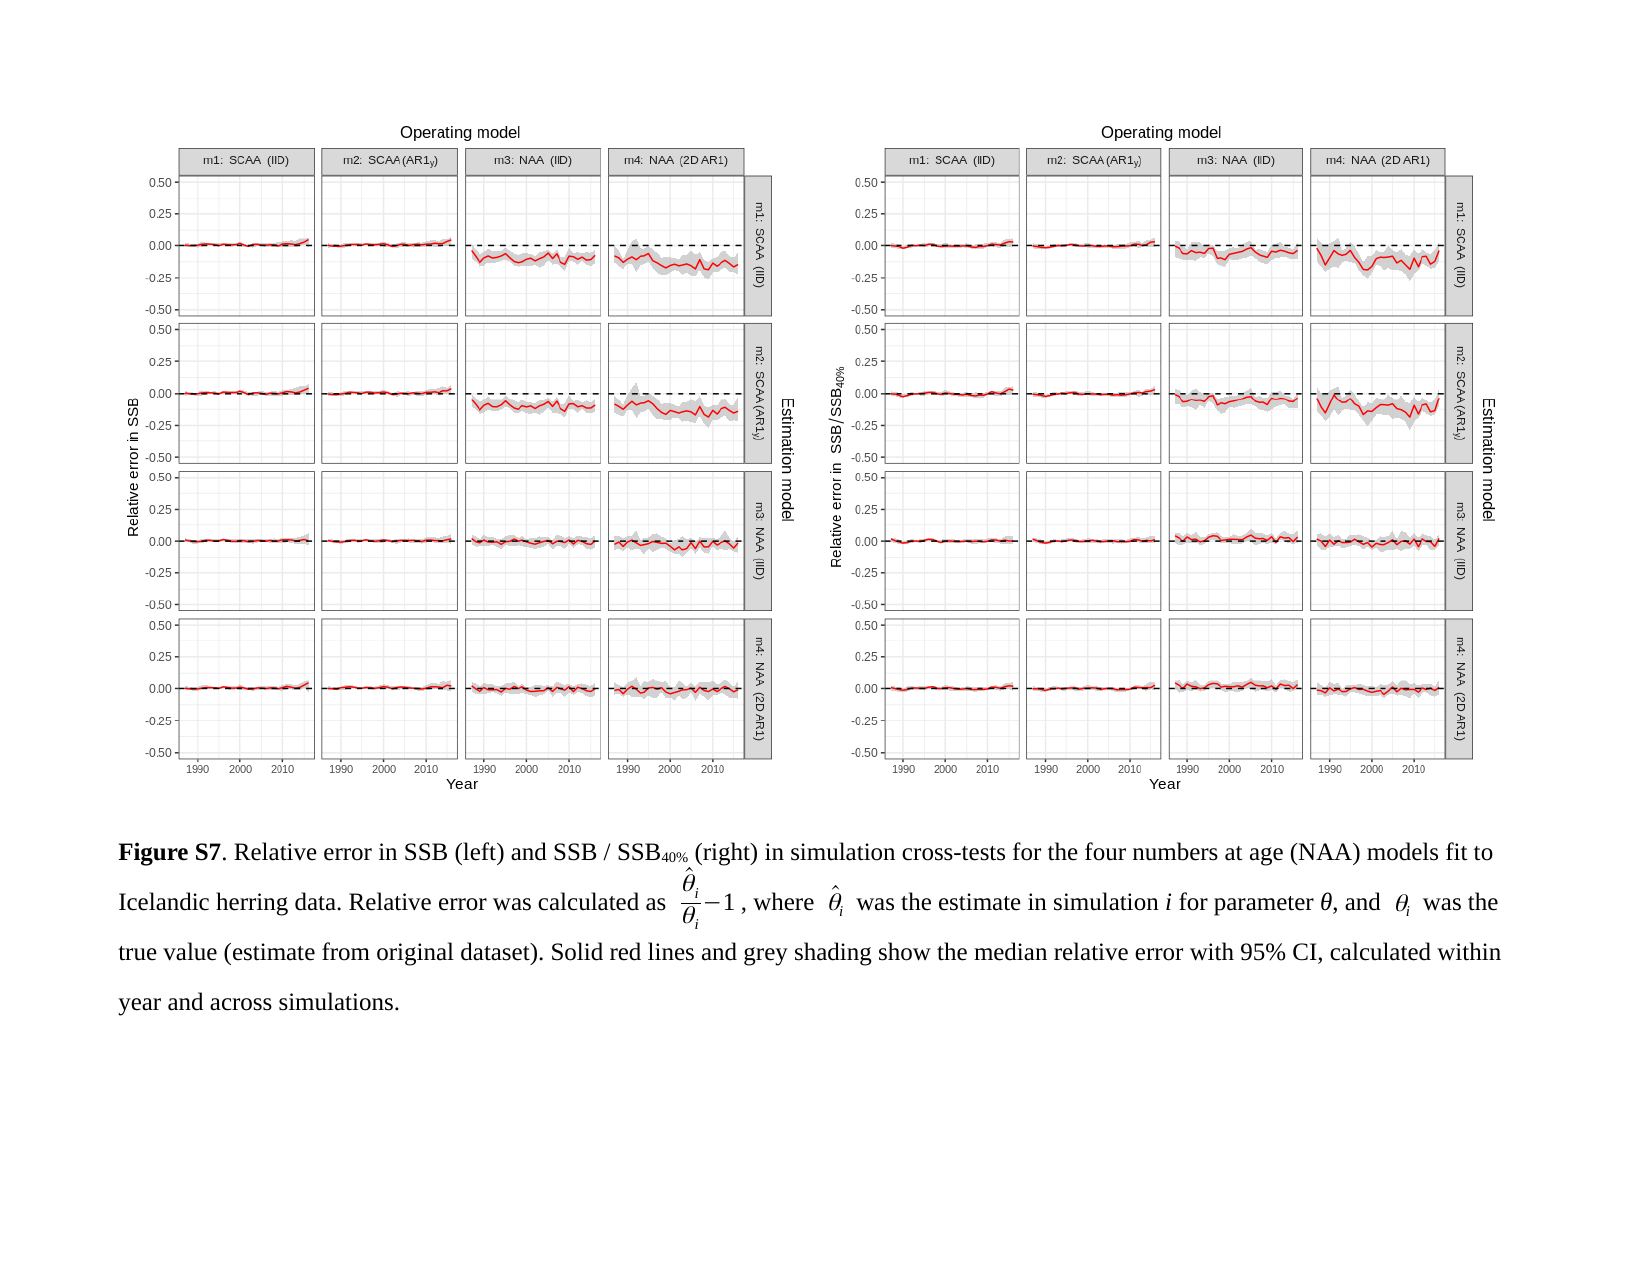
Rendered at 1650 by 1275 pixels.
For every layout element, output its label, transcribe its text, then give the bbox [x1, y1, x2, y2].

text Figure S7. Relative error in SSB (left) and SSB / SSB40% (right) in simulation cross-tests for the four numbers at age (NAA) models fit to Icelandic herring data. Relative error was calculated as , where was the estimate in simulation i for parameter θ, and was the true value (estimate from original dataset). Solid red lines and grey shading show the median relative error with 95% CI, calculated within year and across simulations. [118, 820, 1532, 1020]
picture [819, 118, 1502, 801]
picture [118, 118, 801, 801]
